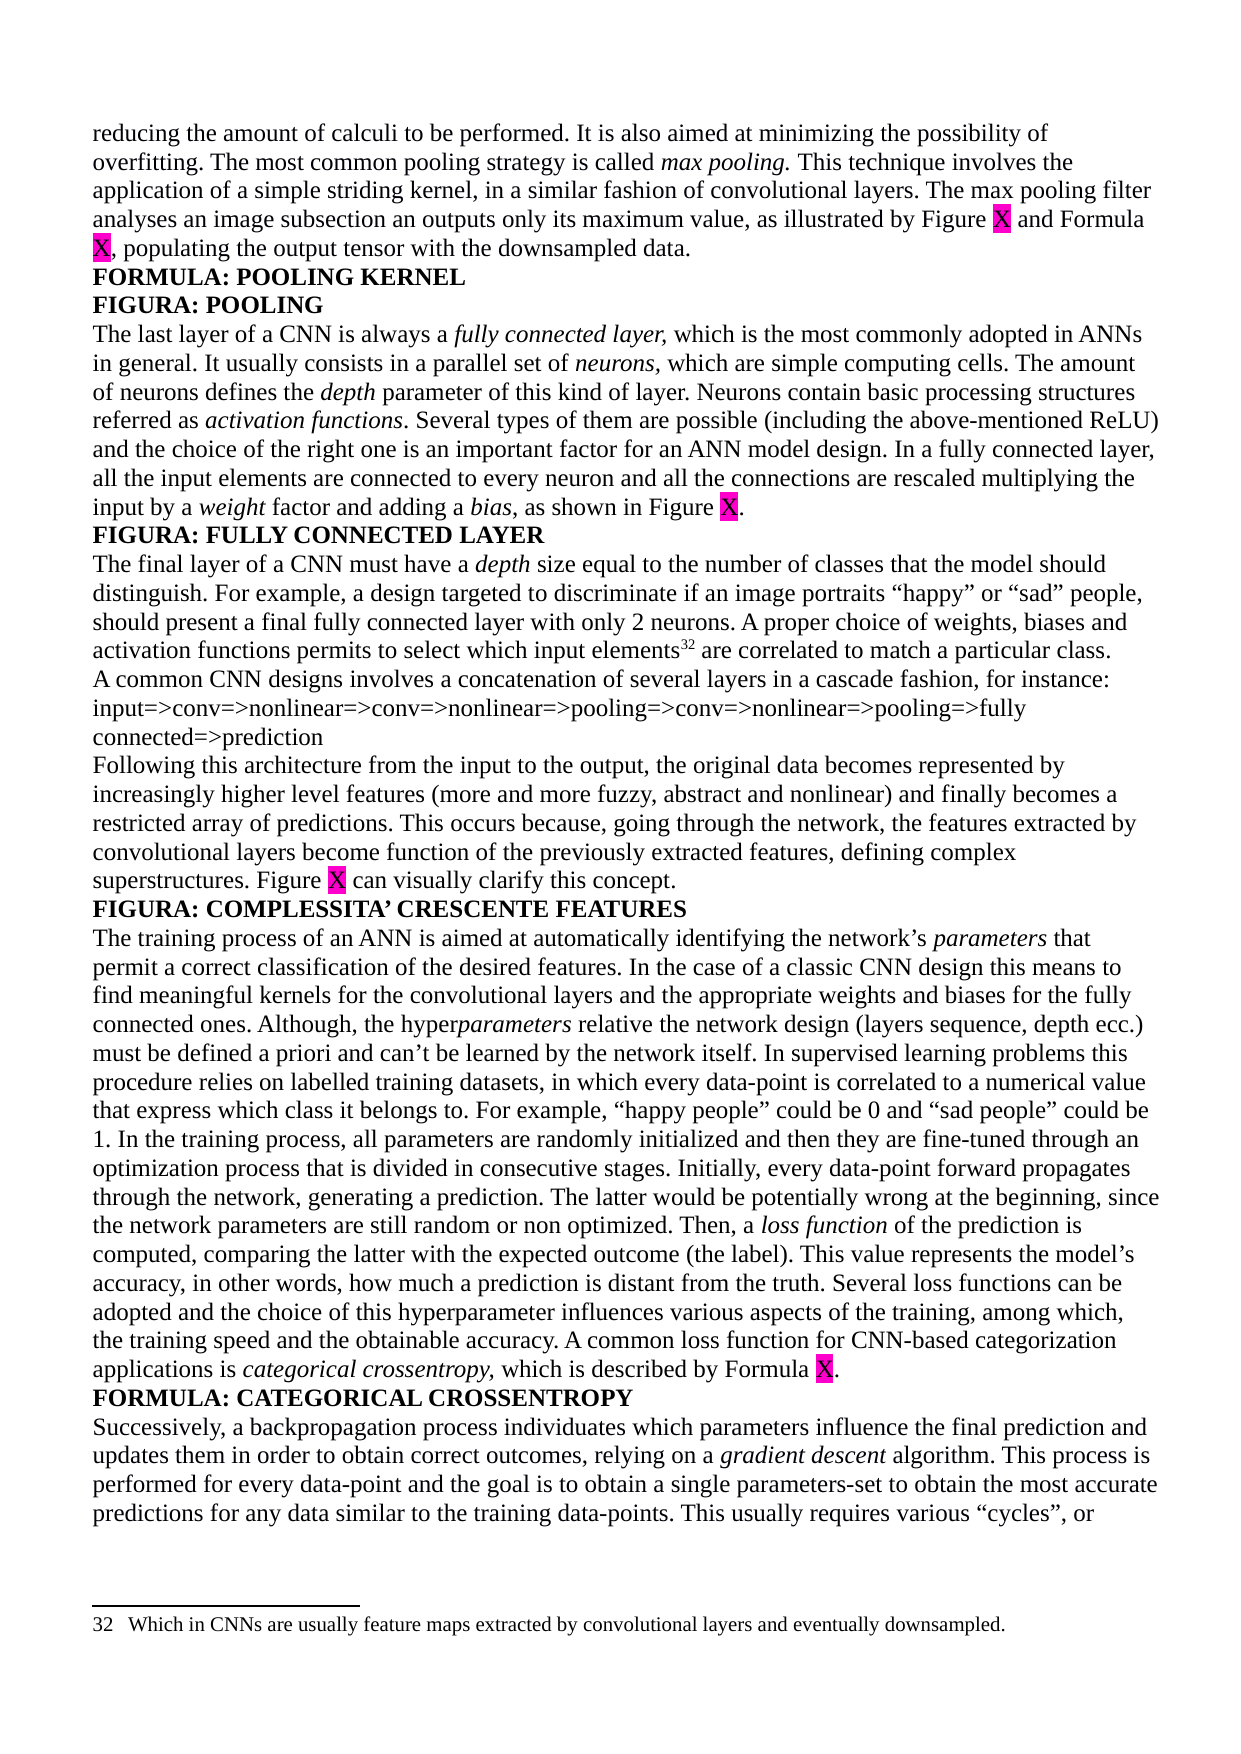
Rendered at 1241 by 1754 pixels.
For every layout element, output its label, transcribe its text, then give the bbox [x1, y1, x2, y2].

text input=>conv=>nonlinear=>conv=>nonlinear=>pooling=>conv=>nonlinear=>pooling=>fully connected=>prediction [92, 693, 1160, 751]
text Following this architecture from the input to the output, the original data becomes represented by increasingly higher level features (more and more fuzzy, abstract and nonlinear) and finally becomes a restricted array of predictions. This occurs because, going through the network, the features extracted by convolutional layers become function of the previously extracted features, defining complex superstructures. Figure X can visually clarify this concept. [92, 751, 1160, 894]
text A common CNN designs involves a concatenation of several layers in a cascade fashion, for instance: [92, 664, 1160, 693]
text Which in CNNs are usually feature maps extracted by convolutional layers and eventually downsampled. [92, 1612, 1160, 1636]
text reducing the amount of calculi to be performed. It is also aimed at minimizing the possibility of overfitting. The most common pooling strategy is called max pooling. This technique involves the application of a simple striding kernel, in a similar fashion of convolutional layers. The max pooling filter analyses an image subsection an outputs only its maximum value, as illustrated by Figure X and Formula X, populating the output tensor with the downsampled data. [92, 118, 1160, 262]
text FIGURA: POOLING [92, 291, 1160, 319]
text FIGURA: COMPLESSITA’ CRESCENTE FEATURES [92, 894, 1160, 923]
text The training process of an ANN is aimed at automatically identifying the network’s parameters that permit a correct classification of the desired features. In the case of a classic CNN design this means to find meaningful kernels for the convolutional layers and the appropriate weights and biases for the fully connected ones. Although, the hyperparameters relative the network design (layers sequence, depth ecc.) must be defined a priori and can’t be learned by the network itself. In supervised learning problems this procedure relies on labelled training datasets, in which every data-point is correlated to a numerical value that express which class it belongs to. For example, “happy people” could be 0 and “sad people” could be 1. In the training process, all parameters are randomly initialized and then they are fine-tuned through an optimization process that is divided in consecutive stages. Initially, every data-point forward propagates through the network, generating a prediction. The latter would be potentially wrong at the beginning, since the network parameters are still random or non optimized. Then, a loss function of the prediction is computed, comparing the latter with the expected outcome (the label). This value represents the model’s accuracy, in other words, how much a prediction is distant from the truth. Several loss functions can be adopted and the choice of this hyperparameter influences various aspects of the training, among which, the training speed and the obtainable accuracy. A common loss function for CNN-based categorization applications is categorical crossentropy, which is described by Formula X. [92, 923, 1160, 1383]
text FIGURA: FULLY CONNECTED LAYER [92, 521, 1160, 549]
text FORMULA: CATEGORICAL CROSSENTROPY [92, 1383, 1160, 1412]
text Successively, a backpropagation process individuates which parameters influence the final prediction and updates them in order to obtain correct outcomes, relying on a gradient descent algorithm. This process is performed for every data-point and the goal is to obtain a single parameters-set to obtain the most accurate predictions for any data similar to the training data-points. This usually requires various “cycles”, or epochs of training. A correctly designed and trained CNN is then capable of generalizing its task, performing accurate predictions on unobserved data. [92, 1412, 1160, 1556]
text FORMULA: POOLING KERNEL [92, 262, 1160, 291]
text The last layer of a CNN is always a fully connected layer, which is the most commonly adopted in ANNs in general. It usually consists in a parallel set of neurons, which are simple computing cells. The amount of neurons defines the depth parameter of this kind of layer. Neurons contain basic processing structures referred as activation functions. Several types of them are possible (including the above-mentioned ReLU) and the choice of the right one is an important factor for an ANN model design. In a fully connected layer, all the input elements are connected to every neuron and all the connections are rescaled multiplying the input by a weight factor and adding a bias, as shown in Figure X. [92, 319, 1160, 521]
text The final layer of a CNN must have a depth size equal to the number of classes that the model should distinguish. For example, a design targeted to discriminate if an image portraits “happy” or “sad” people, should present a final fully connected layer with only 2 neurons. A proper choice of weights, biases and activation functions permits to select which input elements are correlated to match a particular class. [92, 549, 1160, 664]
